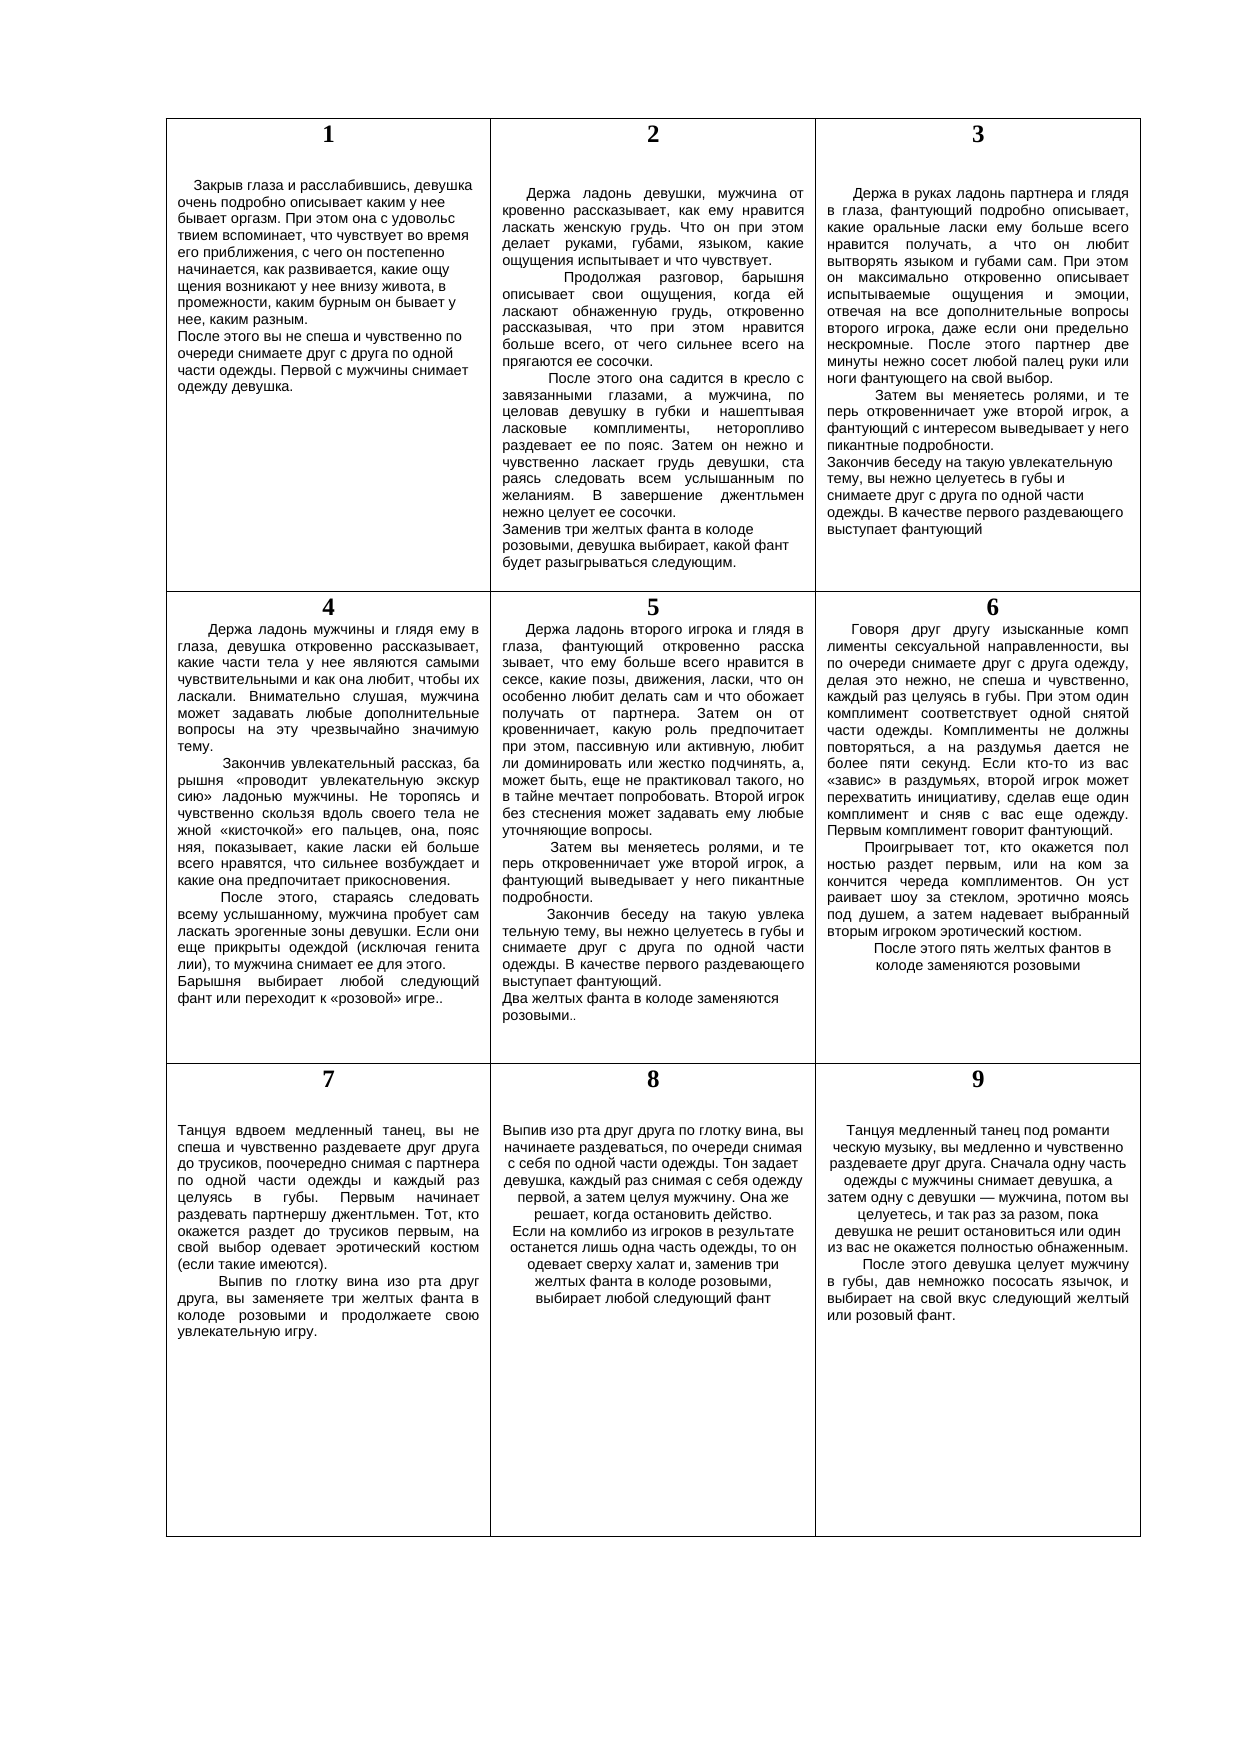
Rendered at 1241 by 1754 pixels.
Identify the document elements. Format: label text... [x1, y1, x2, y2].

table_cell 6 Говоря друг другу изысканные комп-лименты сексуальной направленности, вы по очереди снимаете друг с друга одежду, делая это нежно, не спеша и чувственно, каждый раз целуясь в губы. При этом один комплимент соответству-ет одной снятой части одежды. Компли-менты не должны повторяться, а на раз-думья дается не более пяти секунд. Если кто-то из вас «завис» в раздумьях, вто-рой игрок может перехватить инициати-ву, сделав еще один комплимент и сняв с вас еще одежду. Первым комплимент говорит фантующий. Проигрывает тот, кто окажется пол-ностью раздет первым, или на ком за-кончится череда комплиментов. Он уст-раивает шоу за стеклом, эротично моясь под душем, а затем надевает выбран-ный вторым игроком эротический кос-тюм. После этого пять желтых фантов в колоде заменяются розовыми [816, 592, 1140, 1063]
table_header 3 Держа в руках ладонь партнера и глядя в глаза, фантующий подробно описывает, какие оральные ласки ему больше всего нравится получать, а что он любит вытворять языком и губами сам. При этом он максимально откровенно описывает испытываемые ощущения и эмоции, отвечая на все дополнительные вопросы второго игрока, даже если они предельно нескромные. После этого пар-тнер две минуты нежно сосет любой палец руки или ноги фантующего на свой выбор. Затем вы меняетесь ролями, и те-перь откровенничает уже второй игрок, а фантующий с интересом выведывает у него пикантные подробности. Закончив беседу на такую увлека-тельную тему, вы нежно целуетесь в губы и снимаете друг с друга по одной части одежды. В качестве первого разде-вающего выступает фантующий [816, 119, 1140, 591]
table_cell 7 Танцуя вдвоем медленный танец, вы не спеша и чувственно раздеваете друг друга до трусиков, поочередно снимая с партнера по одной части одежды и каж-дый раз целуясь в губы. Первым начина-ет раздевать партнершу джентльмен. Тот, кто окажется раздет до трусиков первым, на свой выбор одевает эроти-ческий костюм (если такие имеются). Выпив по глотку вина изо рта друг друга, вы заменяете три желтых фанта в колоде розовыми и продолжаете свою увлекательную игру. [167, 1064, 490, 1536]
table_header 1 Закрыв глаза и расслабившись, девуш-ка очень подробно описывает каким у нее бывает оргазм. При этом она с удовольс-твием вспоминает, что чувствует во время его приближения, с чего он постепенно начинается, как развивается, какие ощу-щения возникают у нее внизу живота, в промежности, каким бурным он бывает у нее, каким разным. После этого вы не спеша и чувственно по очереди снимаете друг с друга по одной части одежды. Первой с мужчины снимает одежду девушка. [167, 119, 490, 591]
table_cell 5 Держа ладонь второго игрока и глядя в глаза, фантующий откровенно расска-зывает, что ему больше всего нравится в сексе, какие позы, движения, ласки, что он особенно любит делать сам и что обо-жает получать от партнера. Затем он от-кровенничает, какую роль предпочитает при этом, пассивную или активную, любит ли доминировать или жестко под-чинять, а, может быть, еще не практико-вал такого, но в тайне мечтает попробо-вать. Второй игрок без стеснения может задавать ему любые уточняющие вопро-сы. Затем вы меняетесь ролями, и те-перь откровенничает уже второй игрок, а фантующий выведывает у него пикант-ные подробности. Закончив беседу на такую увлека-тельную тему, вы нежно целуетесь в губы и снимаете друг с друга по одной части одежды. В качестве первого раздевающе-го выступает фантующий. Два желтых фанта в колоде заменя-ются розовыми.. [491, 592, 815, 1063]
table_cell 8 Выпив изо рта друг друга по глотку вина, вы начинаете раздеваться, по оче-реди снимая с себя по одной части одежды. Тон задает девушка, каждый раз снимая с себя одежду первой, а затем целуя мужчину. Она же решает, когда остановить действо. Если на комлибо из игроков в ре-зультате останется лишь одна часть одежды, то он одевает сверху халат и, заменив три желтых фанта в колоде ро-зовыми, выбирает любой следующий фант [491, 1064, 815, 1536]
table_cell 4 Держа ладонь мужчины и глядя ему в глаза, девушка откровенно рассказывает, какие части тела у нее являются самыми чувствительными и как она любит, чтобы их ласкали. Внимательно слушая, мужчина может задавать любые дополнительные вопросы на эту чрезвычайно значимую тему. Закончив увлекательный рассказ, ба-рышня «проводит увлекательную экскур-сию» ладонью мужчины. Не торопясь и чувственно скользя вдоль своего тела не-жной «кисточкой» его пальцев, она, пояс-няя, показывает, какие ласки ей больше всего нравятся, что сильнее возбуждает и какие она предпочитает прикосновения. После этого, стараясь следовать всему услышанному, мужчина пробует сам лас-кать эрогенные зоны девушки. Если они еще прикрыты одеждой (исключая генита-лии), то мужчина снимает ее для этого. Барышня выбирает любой следующий фант или переходит к «розовой» игре.. [167, 592, 490, 1063]
table_header 2 Держа ладонь девушки, мужчина от-кровенно рассказывает, как ему нравит-ся ласкать женскую грудь. Что он при этом делает руками, губами, языком, какие ощущения испытывает и что чувствует. Продолжая разговор, барышня описывает свои ощущения, когда ей ласкают обнаженную грудь, откровенно рассказывая, что при этом нравится больше всего, от чего сильнее всего на-прягаются ее сосочки. После этого она садится в кресло с завязанными глазами, а мужчина, по-целовав девушку в губки и нашептывая ласковые комплименты, неторопливо раздевает ее по пояс. Затем он нежно и чувственно ласкает грудь девушки, ста-раясь следовать всем услышанным по-желаниям. В завершение джентльмен нежно целует ее сосочки. Заменив три желтых фанта в коло-де розовыми, девушка выбирает, какой фант будет разыгрываться следующим. [491, 119, 815, 591]
table_cell 9 Танцуя медленный танец под романти-ческую музыку, вы медленно и чувствен-но раздеваете друг друга. Сначала одну часть одежды с мужчины снимает девуш-ка, а затем одну с девушки — мужчина, потом вы целуетесь, и так раз за разом, пока девушка не решит остановиться или один из вас не окажется полностью обна-женным. После этого девушка целует мужчину в губы, дав немножко пососать язычок, и выбирает на свой вкус следующий жел-тый или розовый фант. [816, 1064, 1140, 1536]
